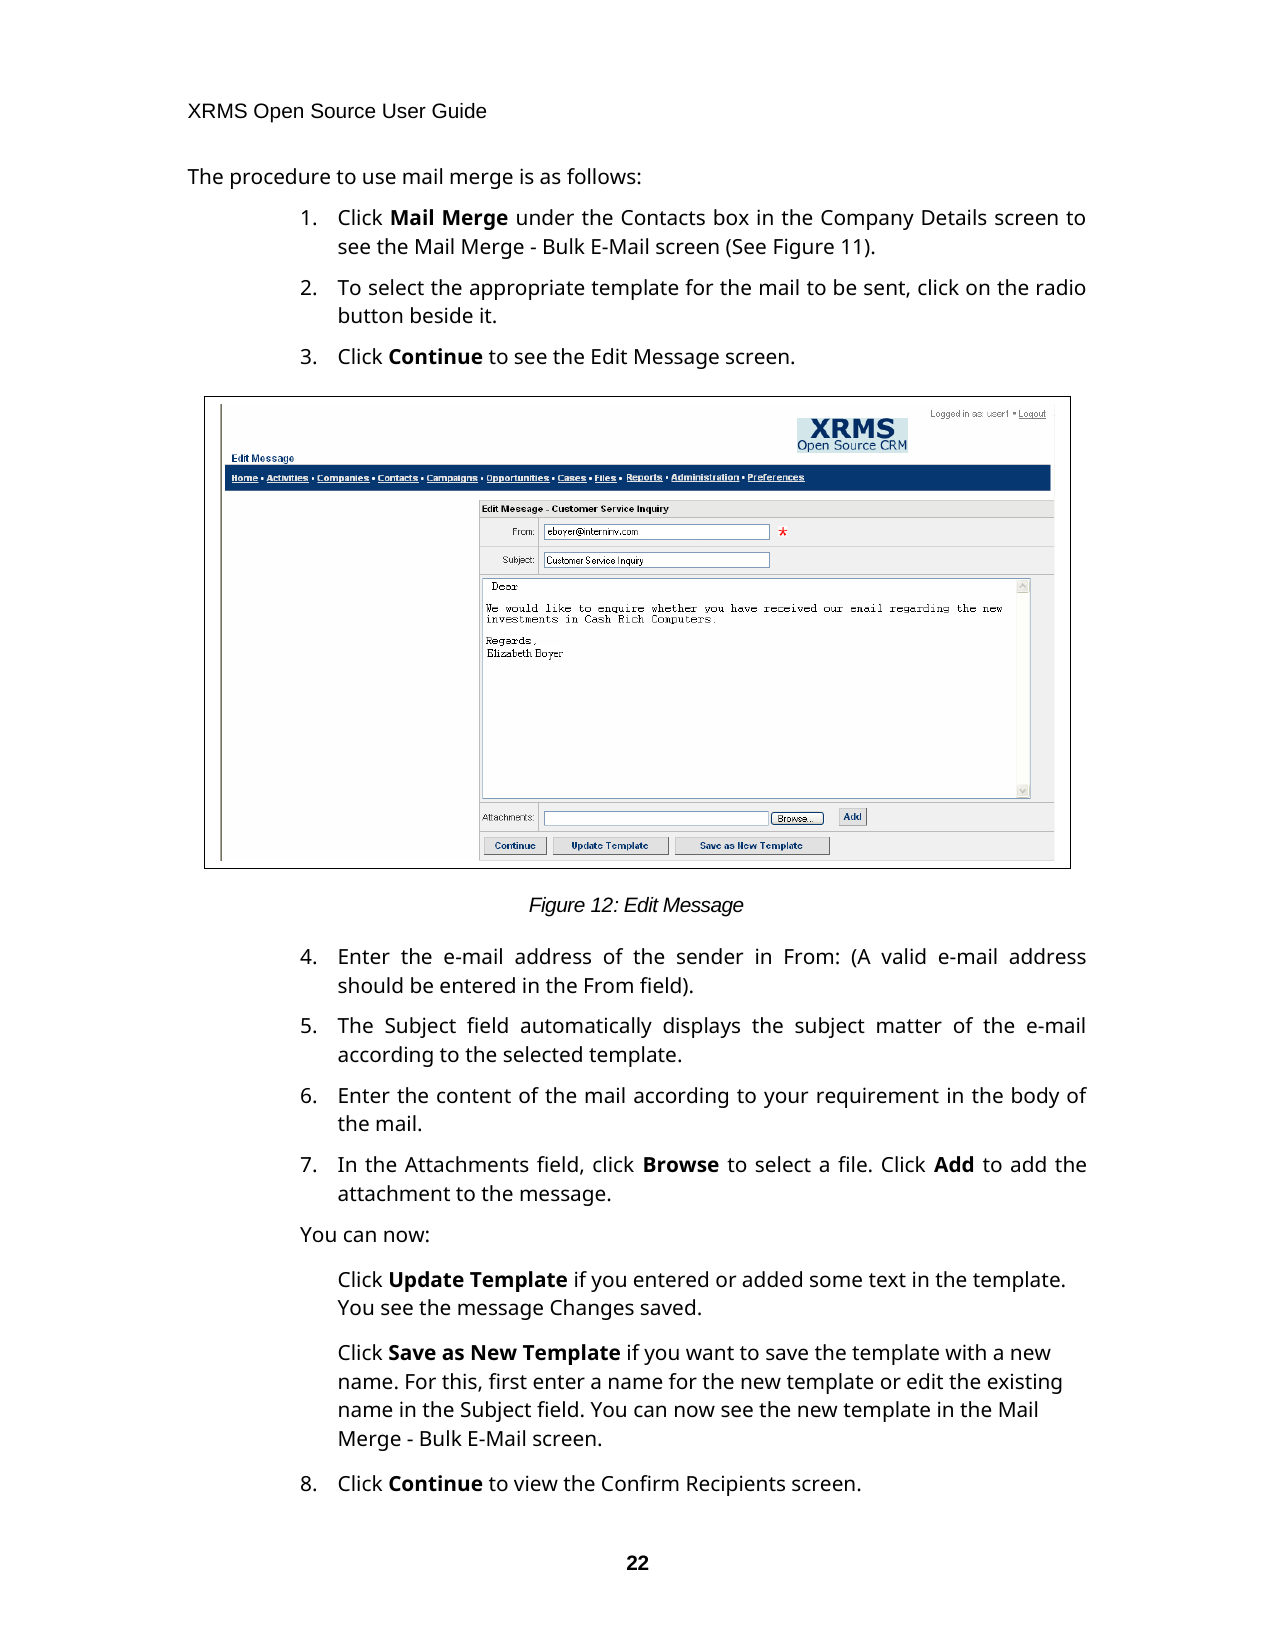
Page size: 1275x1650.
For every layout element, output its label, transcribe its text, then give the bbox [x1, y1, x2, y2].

picture [220, 404, 1055, 861]
list In the Attachments field, click Browse to select a file. Click Add to add the attachment to the message. [300, 1150, 1087, 1207]
text Figure 12: Edit Message [187, 894, 1087, 917]
text The procedure to use mail merge is as follows: [187, 162, 1087, 191]
list Click Continue to see the Edit Message screen. [300, 342, 1087, 371]
list Click Mail Merge under the Contacts box in the Company Details screen to see the Mail Merge - Bulk E-Mail screen (See Figure 11). [300, 203, 1087, 260]
list The Subject field automatically displays the subject matter of the e-mail according to the selected template. [300, 1012, 1087, 1068]
list Enter the content of the mail according to your requirement in the body of the mail. [300, 1081, 1087, 1138]
list You can now: [300, 1220, 1087, 1248]
list Click Update Template if you entered or added some text in the template. You see the message Changes saved. [337, 1265, 1087, 1322]
list Enter the e-mail address of the sender in From: (A valid e-mail address should be entered in the From field). [300, 942, 1087, 999]
list Click Continue to view the Confirm Recipients screen. [300, 1469, 1087, 1497]
list To select the appropriate template for the mail to be sent, click on the radio button beside it. [300, 273, 1087, 330]
list Click Save as New Template if you want to save the template with a new name. For this, first enter a name for the new template or edit the existing name in the Subject field. You can now see the new template in the Mail Merge - Bulk E-Mail screen. [337, 1338, 1087, 1452]
